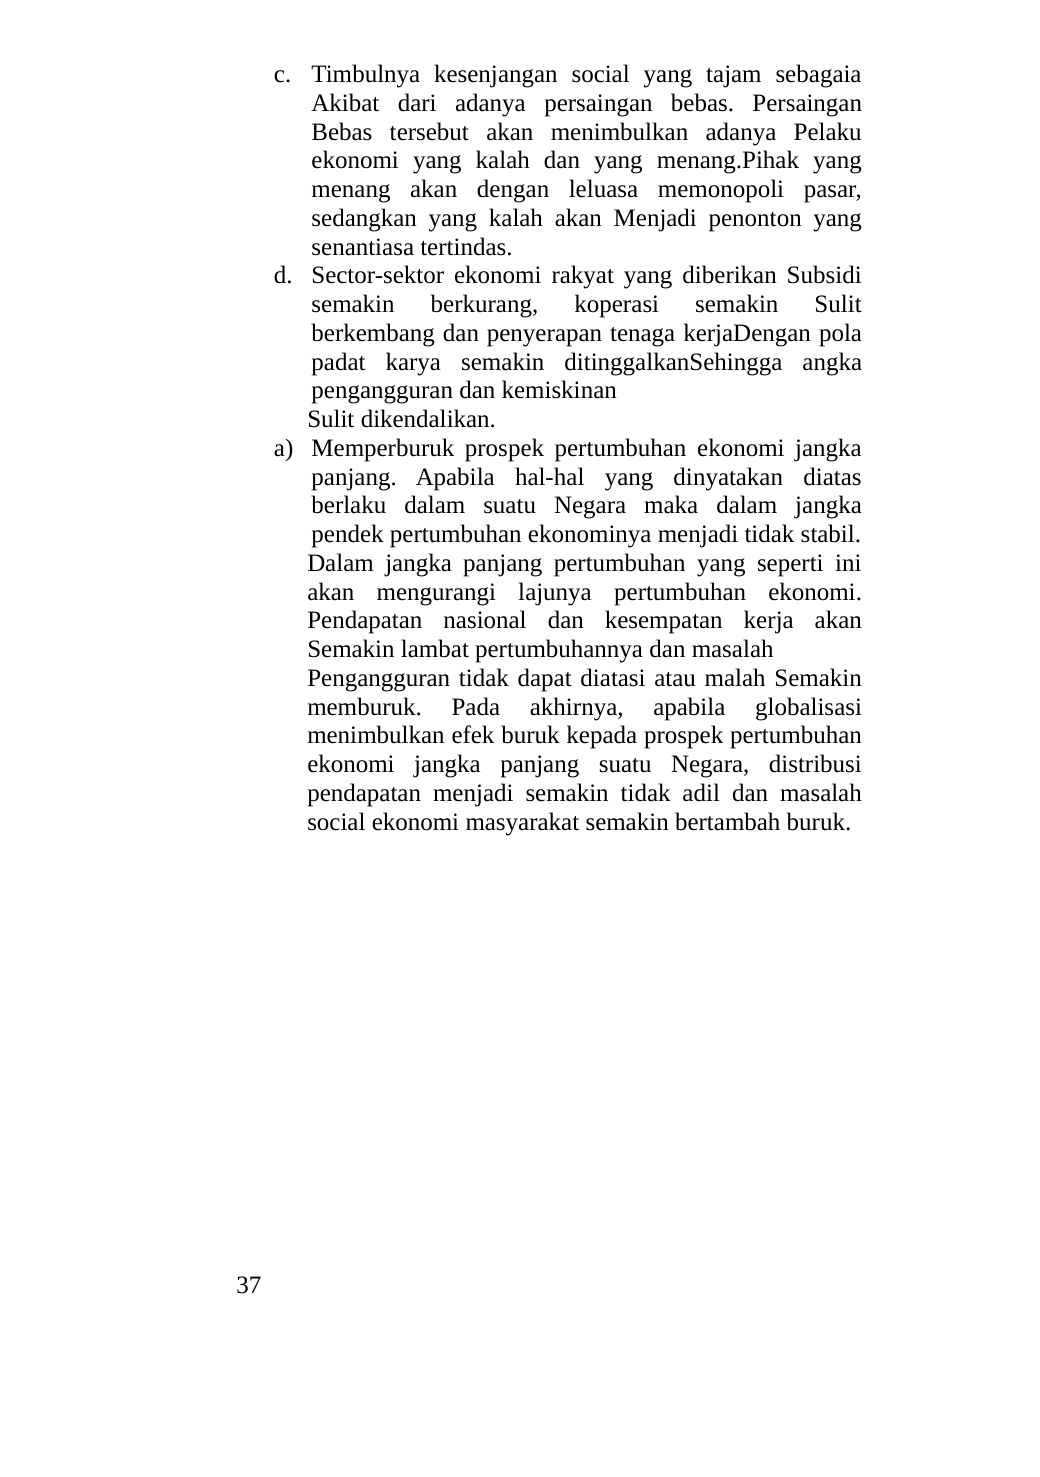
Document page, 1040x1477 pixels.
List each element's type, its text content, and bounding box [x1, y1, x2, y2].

text Sulit dikendalikan. [307, 404, 862, 433]
list Sector-sektor ekonomi rakyat yang diberikan Subsidi semakin berkurang, koperasi semakin Sulit berkembang dan penyerapan tenaga kerjaDengan pola padat karya semakin ditinggalkanSehingga angka pengangguran dan kemiskinan [274, 260, 862, 404]
list Memperburuk prospek pertumbuhan ekonomi jangka panjang. Apabila hal-hal yang dinyatakan diatas berlaku dalam suatu Negara maka dalam jangka pendek pertumbuhan ekonominya menjadi tidak stabil. [274, 433, 862, 548]
text Dalam jangka panjang pertumbuhan yang seperti ini akan mengurangi lajunya pertumbuhan ekonomi. Pendapatan nasional dan kesempatan kerja akan Semakin lambat pertumbuhannya dan masalah Pengangguran tidak dapat diatasi atau malah Semakin memburuk. Pada akhirnya, apabila globalisasi menimbulkan efek buruk kepada prospek pertumbuhan ekonomi jangka panjang suatu Negara, distribusi pendapatan menjadi semakin tidak adil dan masalah social ekonomi masyarakat semakin bertambah buruk. [307, 548, 862, 835]
list Timbulnya kesenjangan social yang tajam sebagaia Akibat dari adanya persaingan bebas. Persaingan Bebas tersebut akan menimbulkan adanya Pelaku ekonomi yang kalah dan yang menang.Pihak yang menang akan dengan leluasa memonopoli pasar, sedangkan yang kalah akan Menjadi penonton yang senantiasa tertindas. [274, 59, 862, 260]
